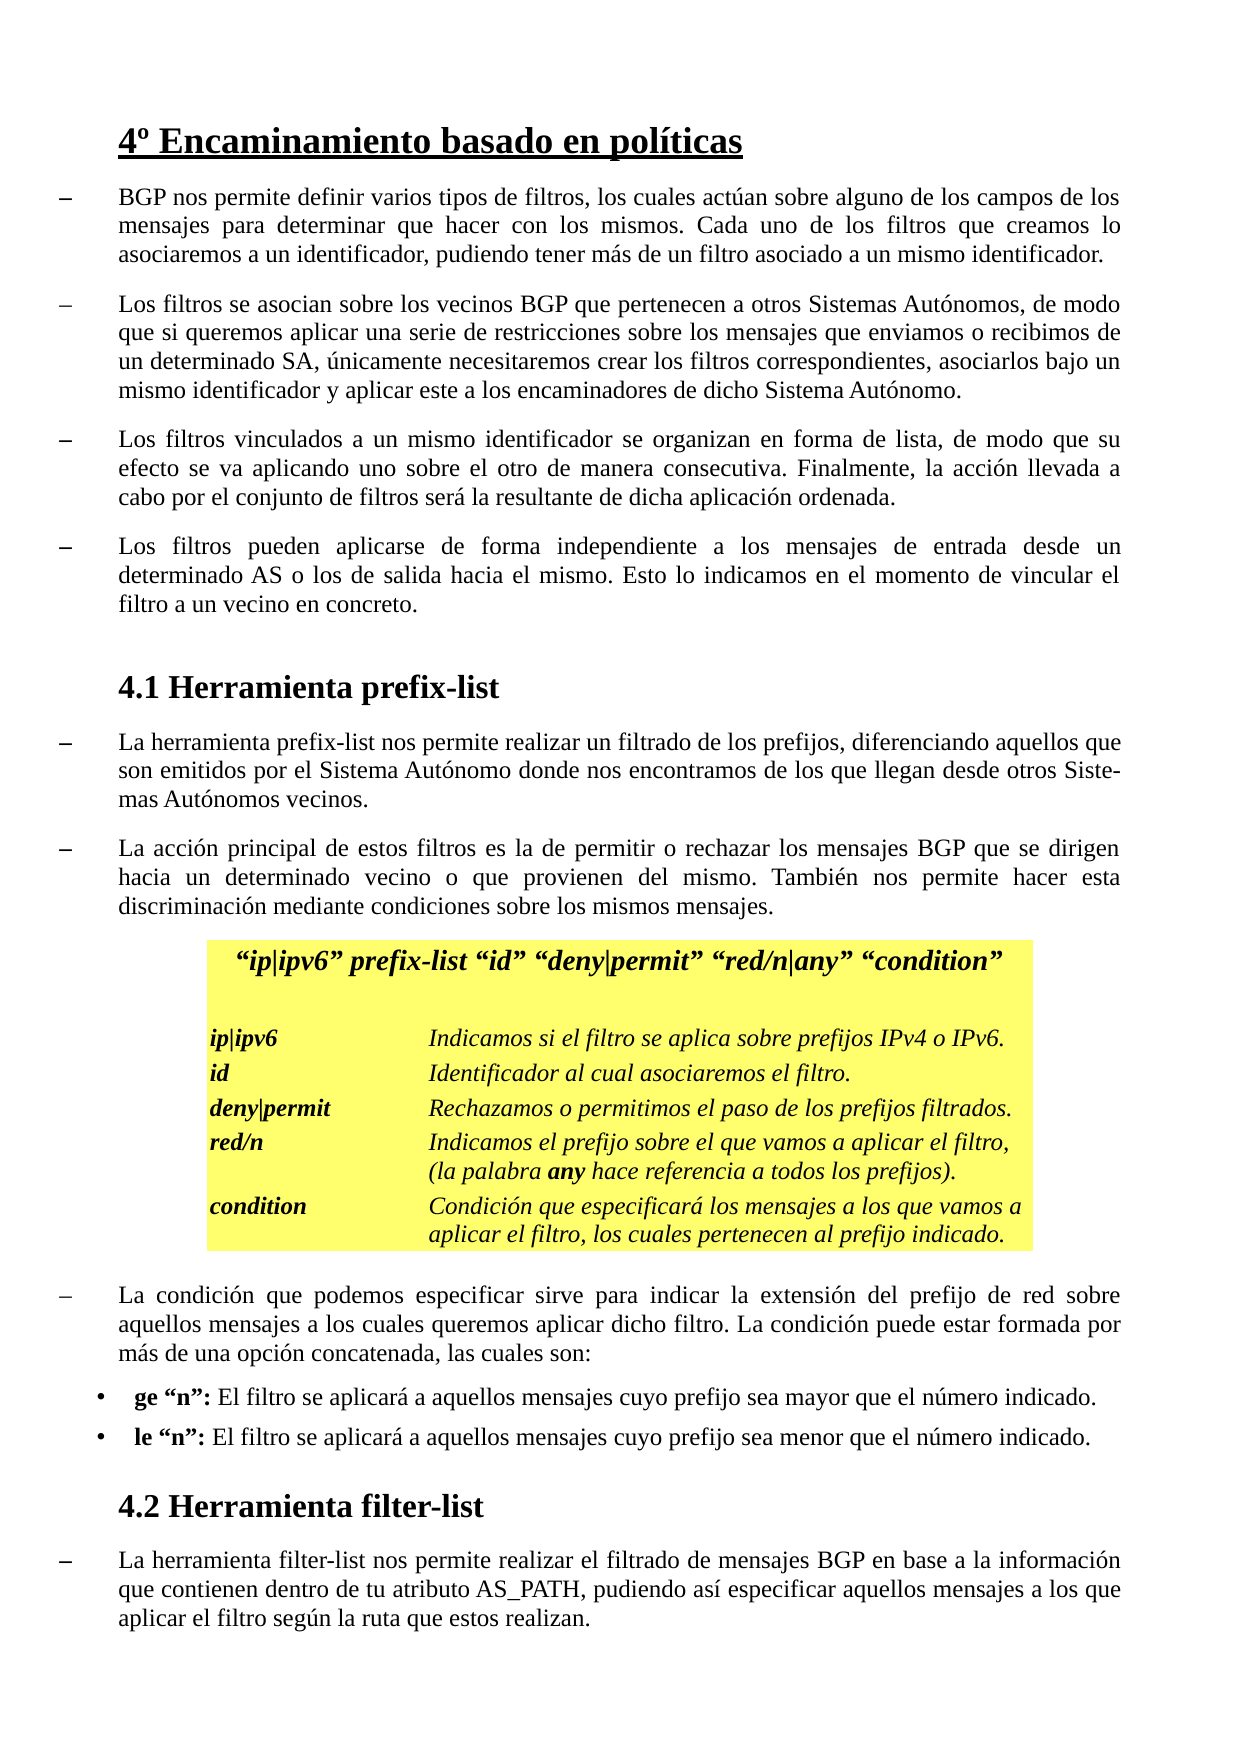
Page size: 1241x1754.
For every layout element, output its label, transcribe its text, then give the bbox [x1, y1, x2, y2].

text – Los filtros pueden aplicarse de forma independiente a los mensajes de entrada desde un determinado AS o los de salida hacia el mismo. Esto lo indicamos en el momento de vincular el filtro a un vecino en concreto. [59, 531, 1122, 617]
text condition Condición que especificará los mensajes a los que vamos a aplicar el filtro, los cuales pertenecen al prefijo indicado. [207, 1188, 1033, 1251]
text – La acción principal de estos filtros es la de permitir o rechazar los mensajes BGP que se dirigen hacia un determinado vecino o que provienen del mismo. También nos permite hacer esta discriminación mediante condiciones sobre los mismos mensajes. [59, 833, 1122, 920]
text deny|permit Rechazamos o permitimos el paso de los prefijos filtrados. [207, 1090, 1033, 1121]
text 4º Encaminamiento basado en políticas [118, 118, 1122, 161]
list ge “n”: El filtro se aplicará a aquellos mensajes cuyo prefijo sea mayor que el número indicado. [97, 1382, 1122, 1410]
text id Identificador al cual asociaremos el filtro. [207, 1055, 1033, 1087]
text – BGP nos permite definir varios tipos de filtros, los cuales actúan sobre alguno de los campos de los mensajes para determinar que hacer con los mismos. Cada uno de los filtros que creamos lo asociaremos a un identificador, pudiendo tener más de un filtro asociado a un mismo identificador. [59, 182, 1122, 268]
list le “n”: El filtro se aplicará a aquellos mensajes cuyo prefijo sea menor que el número indicado. [97, 1422, 1122, 1451]
text – Los filtros vinculados a un mismo identificador se organizan en forma de lista, de modo que su efecto se va aplicando uno sobre el otro de manera consecutiva. Finalmente, la acción llevada a cabo por el conjunto de filtros será la resultante de dicha aplicación ordenada. [59, 424, 1122, 511]
text – La herramienta prefix-list nos permite realizar un filtrado de los prefijos, diferenciando aquellos que son emitidos por el Sistema Autónomo donde nos encontramos de los que llegan desde otros Siste-mas Autónomos vecinos. [59, 727, 1122, 813]
text – Los filtros se asocian sobre los vecinos BGP que pertenecen a otros Sistemas Autónomos, de modo que si queremos aplicar una serie de restricciones sobre los mensajes que enviamos o recibimos de un determinado SA, únicamente necesitaremos crear los filtros correspondientes, asociarlos bajo un mismo identificador y aplicar este a los encaminadores de dicho Sistema Autónomo. [59, 289, 1122, 404]
text 4.2 Herramienta filter-list [118, 1486, 1122, 1525]
text – La condición que podemos especificar sirve para indicar la extensión del prefijo de red sobre aquellos mensajes a los cuales queremos aplicar dicho filtro. La condición puede estar formada por más de una opción concatenada, las cuales son: [59, 1281, 1122, 1367]
text – La herramienta filter-list nos permite realizar el filtrado de mensajes BGP en base a la información que contienen dentro de tu atributo AS_PATH, pudiendo así especificar aquellos mensajes a los que aplicar el filtro según la ruta que estos realizan. [59, 1545, 1122, 1632]
text ip|ipv6 Indicamos si el filtro se aplica sobre prefijos IPv4 o IPv6. [207, 1020, 1033, 1052]
text 4.1 Herramienta prefix-list [118, 668, 1122, 706]
text red/n Indicamos el prefijo sobre el que vamos a aplicar el filtro, (la palabra any hace referencia a todos los prefijos). [207, 1124, 1033, 1185]
text “ip|ipv6” prefix-list “id” “deny|permit” “red/n|any” “condition” [207, 940, 1033, 977]
